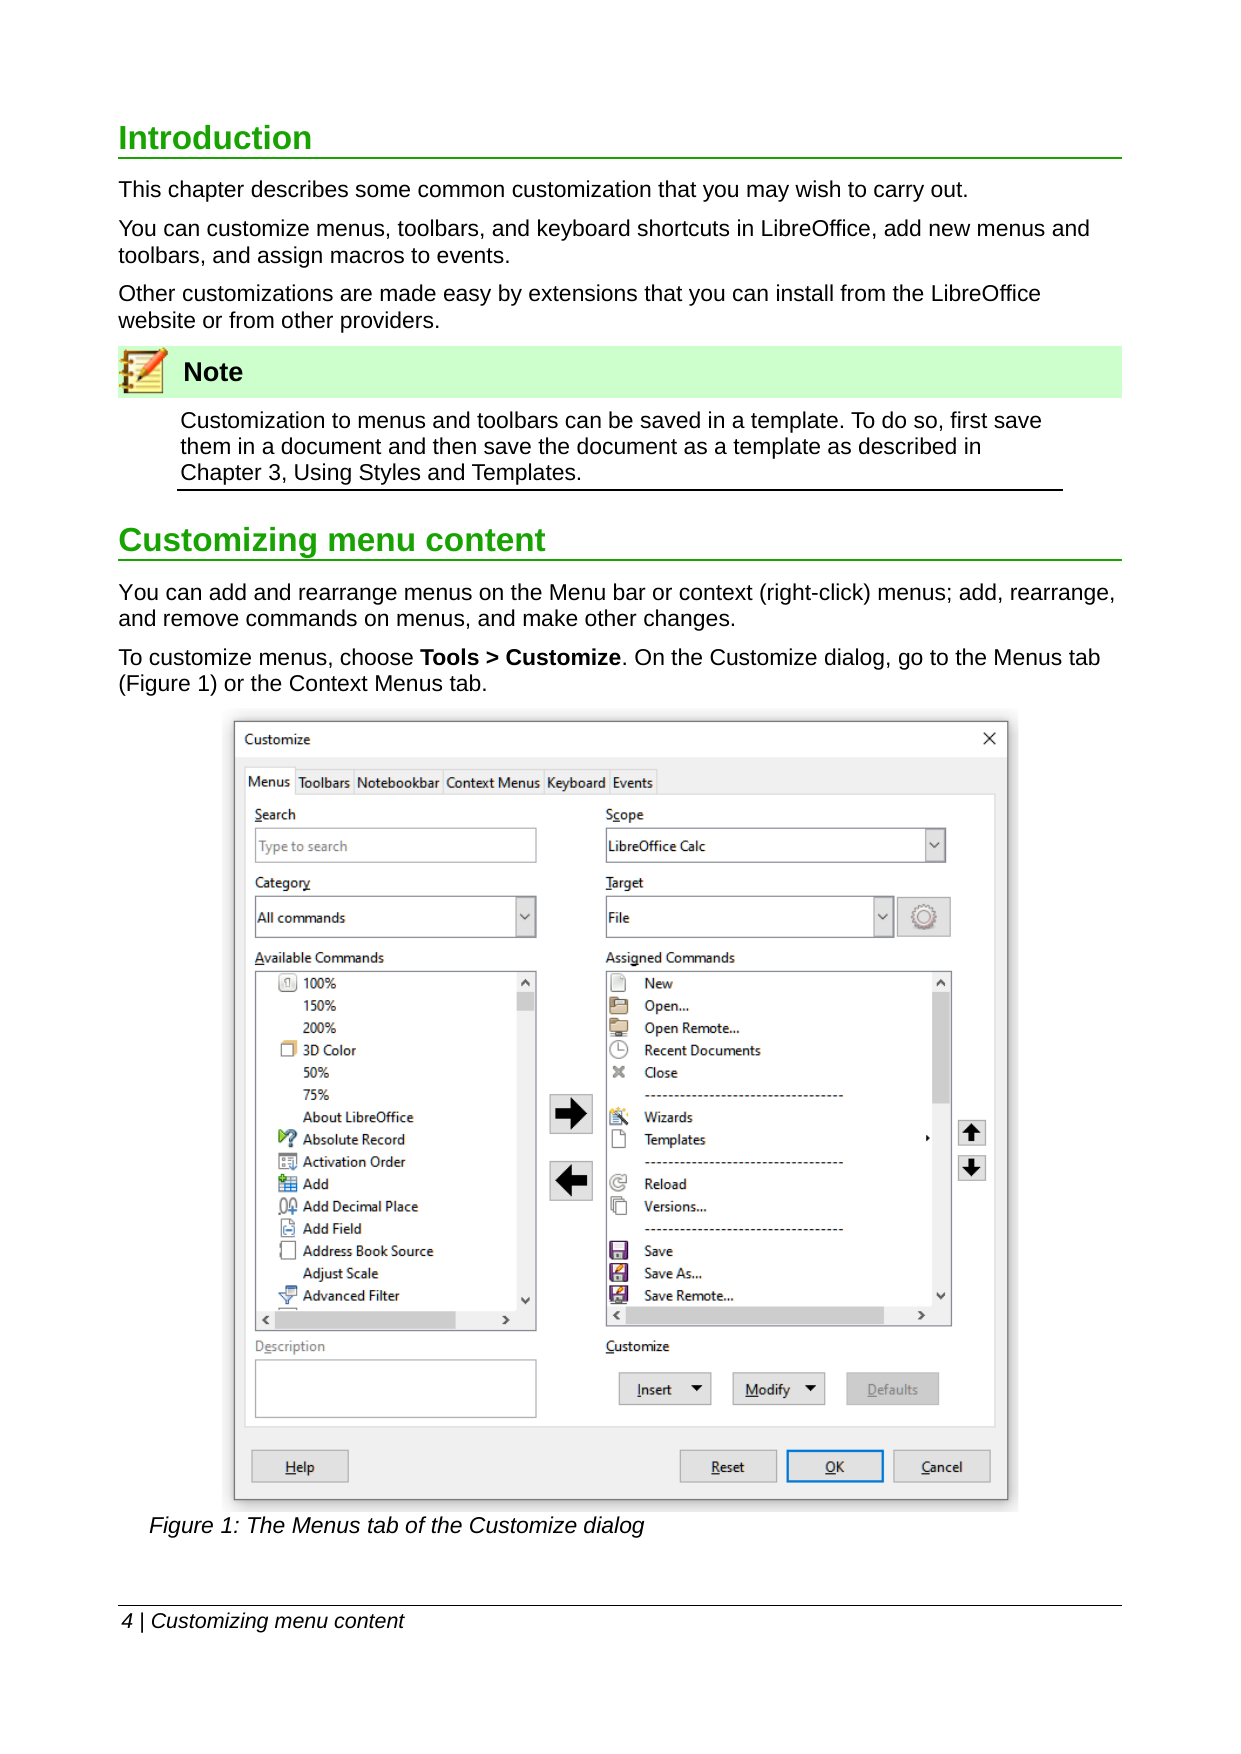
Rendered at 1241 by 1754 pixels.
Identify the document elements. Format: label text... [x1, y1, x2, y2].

subtitle Introduction [118, 118, 1122, 157]
subtitle Customizing menu content [118, 520, 1122, 559]
text Figure 1: The Menus tab of the Customize dialog [149, 709, 1091, 1538]
text Other customizations are made easy by extensions that you can install from the LibreOffice website or from other providers. [118, 280, 1122, 333]
picture [221, 708, 1019, 1512]
text Customization to menus and toolbars can be saved in a template. To do so, first save them in a document and then save the document as a template as described in Chapter 3, Using Styles and Templates. [177, 404, 1063, 489]
text You can add and rearrange menus on the Menu bar or context (right-click) menus; add, rearrange, and remove commands on menus, and make other changes. [118, 578, 1122, 631]
picture [119, 346, 170, 397]
list To customize menus, choose Tools > Customize. On the Customize dialog, go to the Menus tab (Figure 1) or the Context Menus tab. [118, 644, 1122, 696]
text This chapter describes some common customization that you may wish to carry out. [118, 176, 1122, 203]
text You can customize menus, toolbars, and keyboard shortcuts in LibreOffice, add new menus and toolbars, and assign macros to events. [118, 215, 1122, 268]
subtitle Note [118, 346, 1122, 398]
